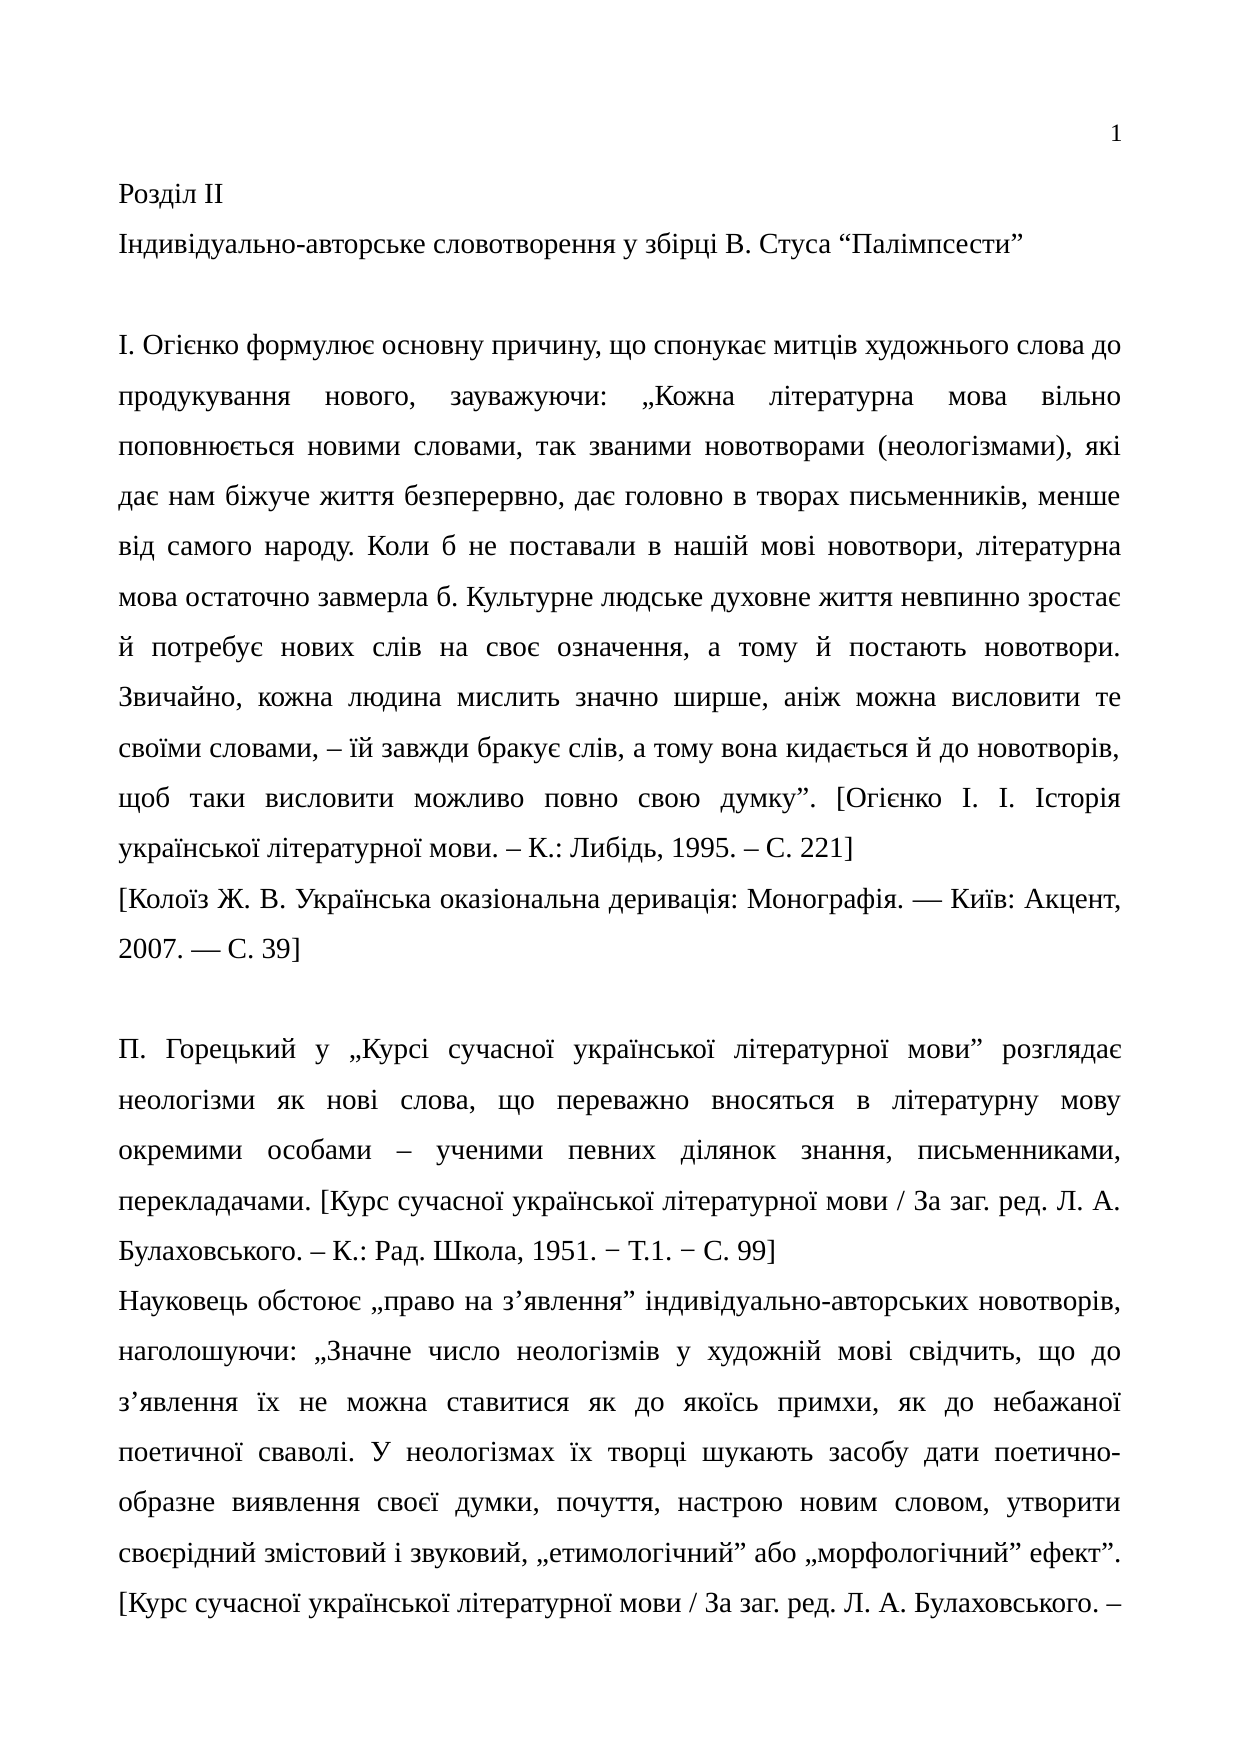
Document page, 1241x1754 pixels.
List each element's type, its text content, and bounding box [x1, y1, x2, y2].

subtitle Науковець обстоює „право на з’явлення” індивідуально-авторських новотворів, наголошуючи: „Значне число неологізмів у художній мові свідчить, що до з’явлення їх не можна ставитися як до якоїсь примхи, як до небажаної поетичної сваволі. У неологізмах їх творці шукають засобу дати поетично-образне виявлення своєї думки, почуття, настрою новим словом, утворити своєрідний змістовий і звуковий, „етимологічний” або „морфологічний” ефект”. [Курс сучасної української літературної мови / За заг. ред. Л. А. Булаховського. – [118, 1283, 1122, 1619]
subtitle Індивідуально-авторське словотворення у збірці В. Стуса “Палімпсести” [118, 227, 1122, 260]
subtitle П. Горецький у „Курсі сучасної української літературної мови” розглядає неологізми як нові слова, що переважно вносяться в літературну мову окремими особами – ученими певних ділянок знання, письменниками, перекладачами. [Курс сучасної української літературної мови / За заг. ред. Л. А. Булаховського. – К.: Рад. Школа, 1951. − Т.1. − С. 99] [118, 1032, 1122, 1266]
subtitle І. Огієнко формулює основну причину, що спонукає митців художнього слова до продукування нового, зауважуючи: „Кожна літературна мова вільно поповнюється новими словами, так званими новотворами (неологізмами), які дає нам біжуче життя безперервно, дає головно в творах письменників, менше від самого народу. Коли б не поставали в нашій мові новотвори, літературна мова остаточно завмерла б. Культурне людське духовне життя невпинно зростає й потребує нових слів на своє означення, а тому й постають новотвори. Звичайно, кожна людина мислить значно ширше, аніж можна висловити те своїми словами, – їй завжди бракує слів, а тому вона кидається й до новотворів, щоб таки висловити можливо повно свою думку”. [Огієнко І. І. Історія української літературної мови. – К.: Либідь, 1995. – С. 221] [118, 327, 1122, 864]
subtitle Розділ II [118, 176, 1122, 210]
subtitle [Колоїз Ж. В. Українська оказіональна деривація: Монографія. — Київ: Акцент, 2007. — С. 39] [118, 881, 1122, 964]
